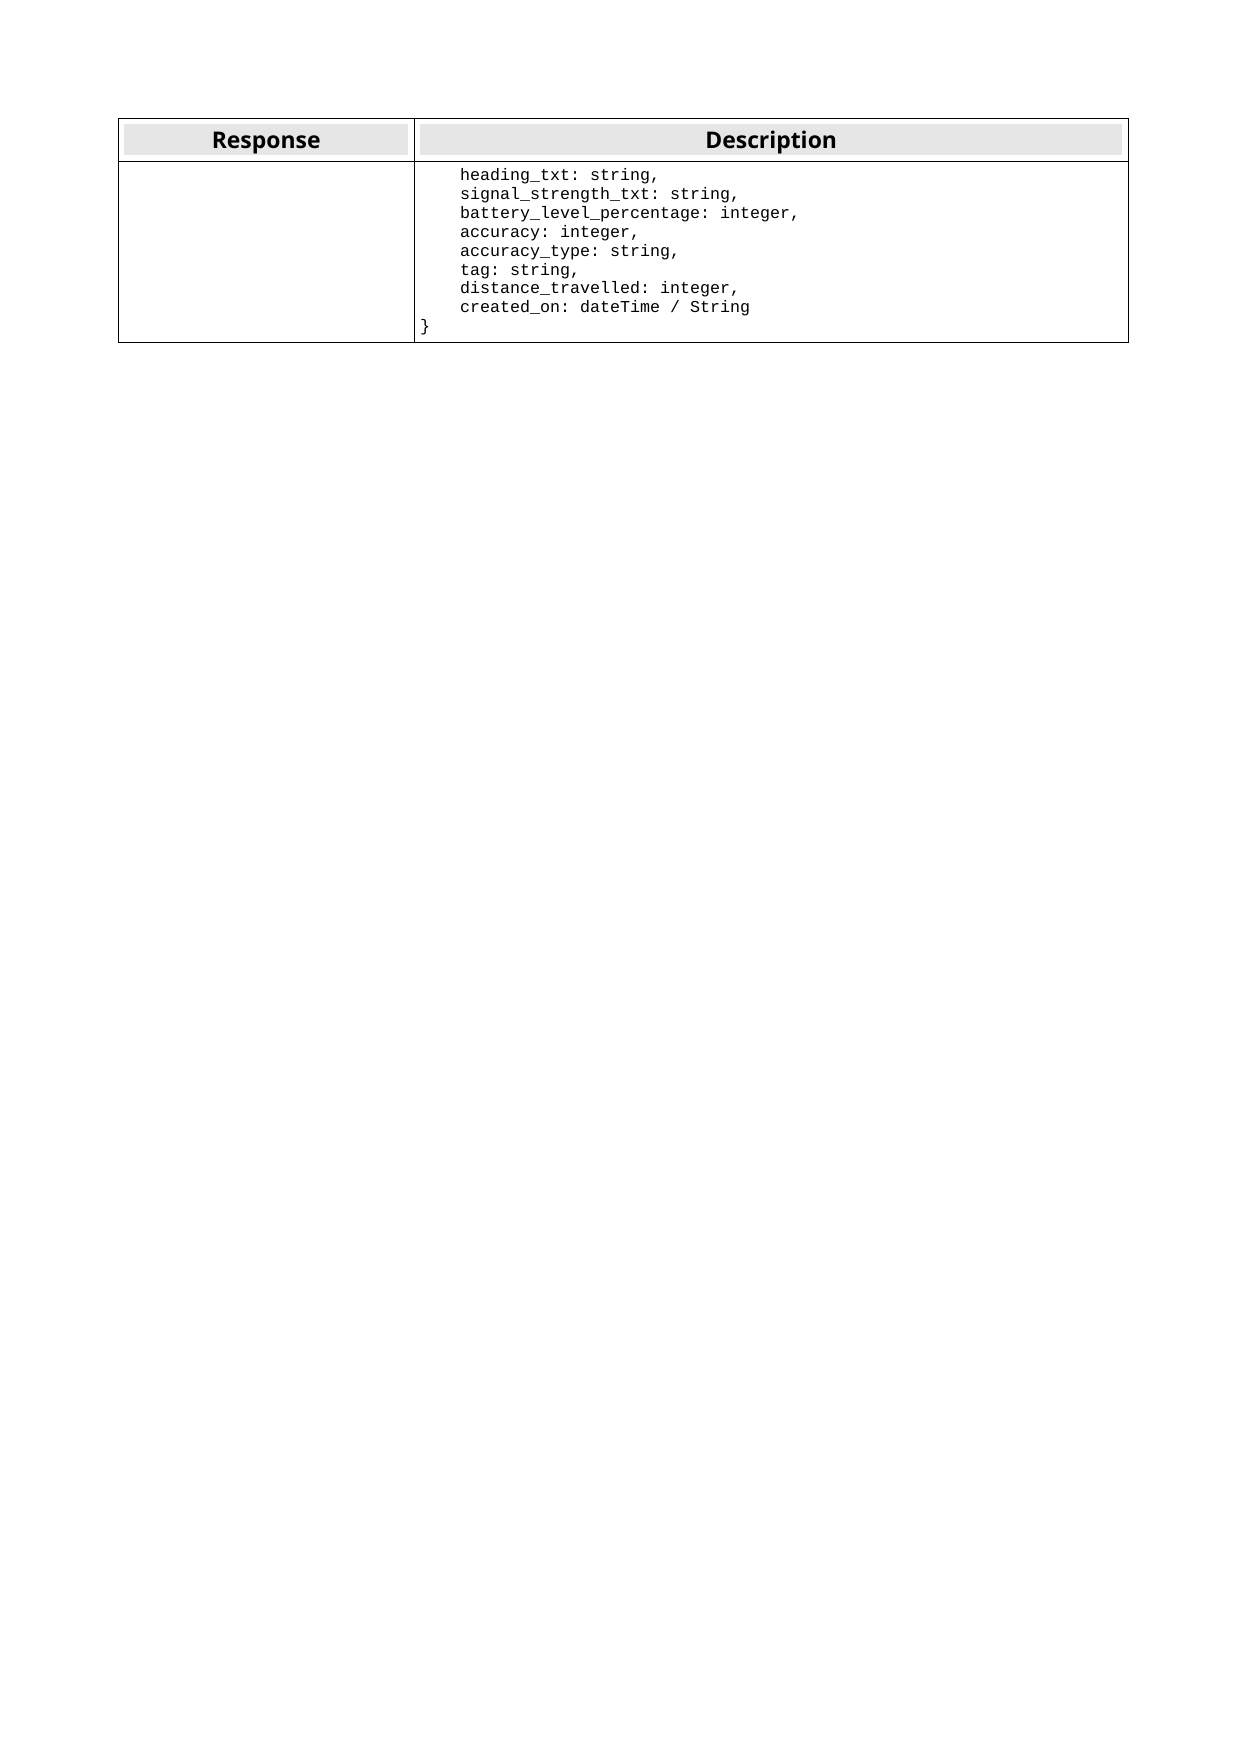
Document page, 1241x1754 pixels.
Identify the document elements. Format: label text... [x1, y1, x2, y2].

table_header Description [415, 119, 1128, 161]
table_header Response [119, 119, 414, 161]
table_cell heading_txt: string, signal_strength_txt: string, battery_level_percentage: integer, accuracy: integer, accuracy_type: string, tag: string, distance_travelled: integer, created_on: dateTime / String } [415, 162, 1128, 342]
table_cell [119, 162, 414, 342]
